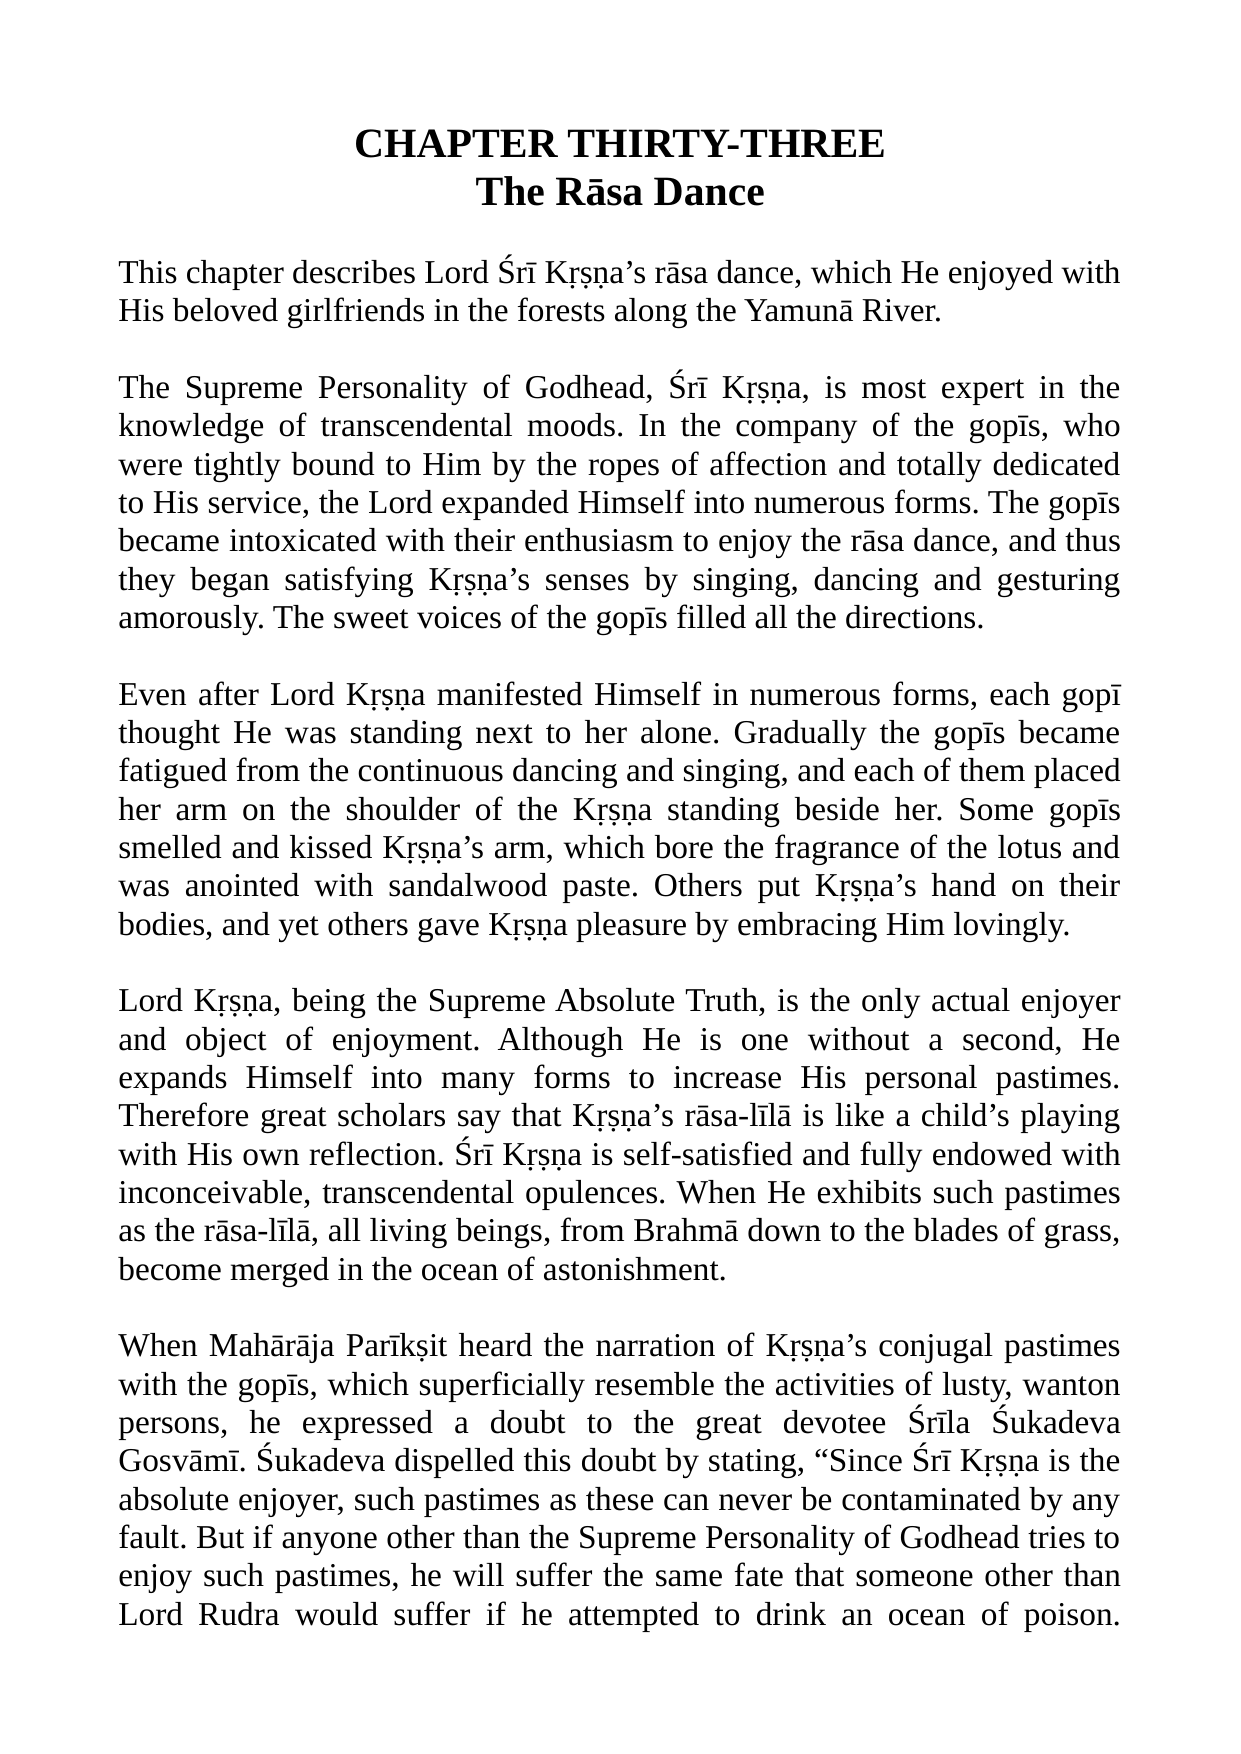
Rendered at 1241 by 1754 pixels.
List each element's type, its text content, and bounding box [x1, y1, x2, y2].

text The Supreme Personality of Godhead, Śrī Kṛṣṇa, is most expert in the knowledge of transcendental moods. In the company of the gopīs, who were tightly bound to Him by the ropes of affection and totally dedicated to His service, the Lord expanded Himself into numerous forms. The gopīs became intoxicated with their enthusiasm to enjoy the rāsa dance, and thus they began satisfying Kṛṣṇa’s senses by singing, dancing and gesturing amorously. The sweet voices of the gopīs filled all the directions. [118, 367, 1122, 636]
text This chapter describes Lord Śrī Kṛṣṇa’s rāsa dance, which He enjoyed with His beloved girlfriends in the forests along the Yamunā River. [118, 252, 1122, 329]
text When Mahārāja Parīkṣit heard the narration of Kṛṣṇa’s conjugal pastimes with the gopīs, which superficially resemble the activities of lusty, wanton persons, he expressed a doubt to the great devotee Śrīla Śukadeva Gosvāmī. Śukadeva dispelled this doubt by stating, “Since Śrī Kṛṣṇa is the absolute enjoyer, such pastimes as these can never be contaminated by any fault. But if anyone other than the Supreme Personality of Godhead tries to enjoy such pastimes, he will suffer the same fate that someone other than Lord Rudra would suffer if he attempted to drink an ocean of poison. [118, 1326, 1122, 1632]
text The Rāsa Dance [118, 166, 1122, 214]
text CHAPTER THIRTY-THREE [118, 118, 1122, 166]
text Lord Kṛṣṇa, being the Supreme Absolute Truth, is the only actual enjoyer and object of enjoyment. Although He is one without a second, He expands Himself into many forms to increase His personal pastimes. Therefore great scholars say that Kṛṣṇa’s rāsa-līlā is like a child’s playing with His own reflection. Śrī Kṛṣṇa is self-satisfied and fully endowed with inconceivable, transcendental opulences. When He exhibits such pastimes as the rāsa-līlā, all living beings, from Brahmā down to the blades of grass, become merged in the ocean of astonishment. [118, 981, 1122, 1287]
text Even after Lord Kṛṣṇa manifested Himself in numerous forms, each gopī thought He was standing next to her alone. Gradually the gopīs became fatigued from the continuous dancing and singing, and each of them placed her arm on the shoulder of the Kṛṣṇa standing beside her. Some gopīs smelled and kissed Kṛṣṇa’s arm, which bore the fragrance of the lotus and was anointed with sandalwood paste. Others put Kṛṣṇa’s hand on their bodies, and yet others gave Kṛṣṇa pleasure by embracing Him lovingly. [118, 674, 1122, 942]
